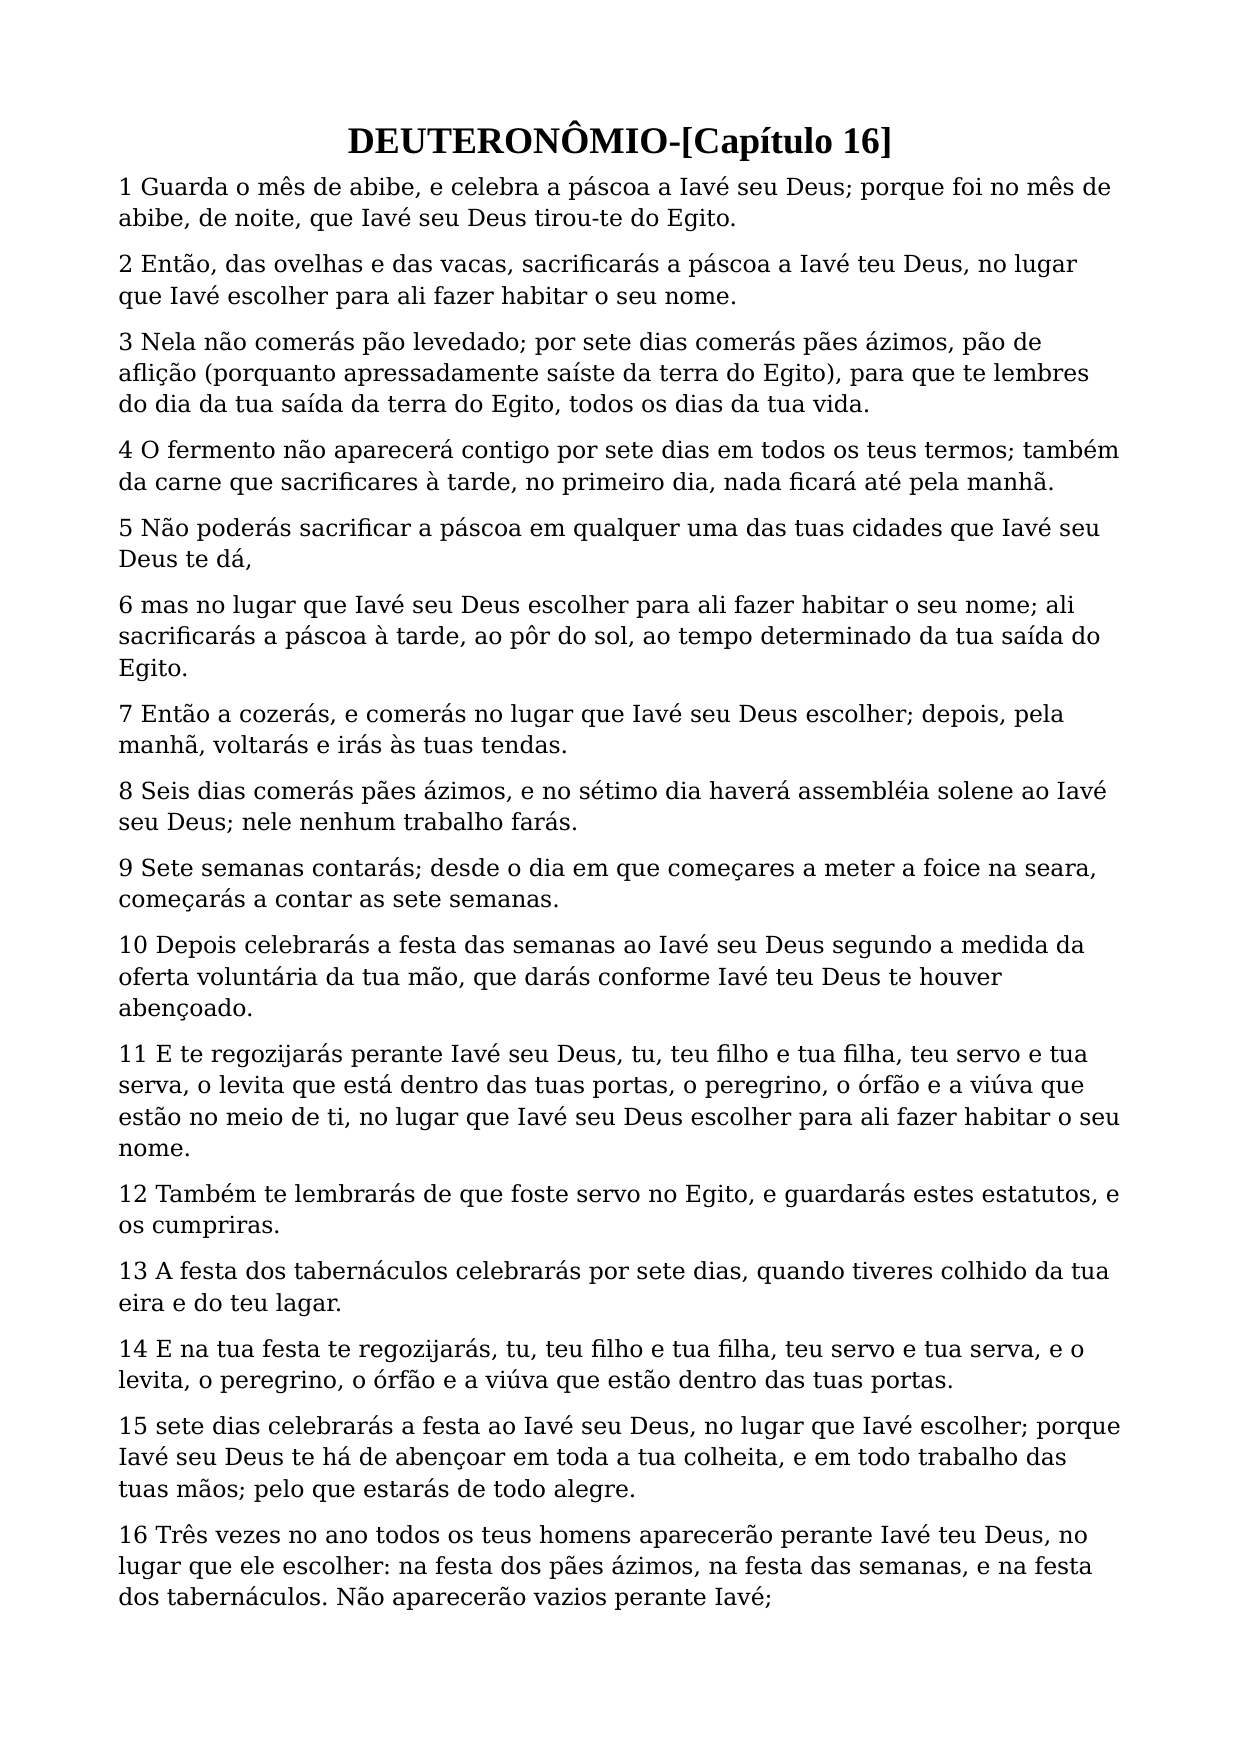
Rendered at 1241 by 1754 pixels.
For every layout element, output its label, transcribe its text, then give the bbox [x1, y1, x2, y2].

text 15 sete dias celebrarás a festa ao Iavé seu Deus, no lugar que Iavé escolher; porque Iavé seu Deus te há de abençoar em toda a tua colheita, e em todo trabalho das tuas mãos; pelo que estarás de todo alegre. [118, 1413, 1122, 1503]
text 5 Não poderás sacrificar a páscoa em qualquer uma das tuas cidades que Iavé seu Deus te dá, [118, 514, 1122, 573]
text 11 E te regozijarás perante Iavé seu Deus, tu, teu filho e tua filha, teu servo e tua serva, o levita que está dentro das tuas portas, o peregrino, o órfão e a viúva que estão no meio de ti, no lugar que Iavé seu Deus escolher para ali fazer habitar o seu nome. [118, 1041, 1122, 1162]
text 10 Depois celebrarás a festa das semanas ao Iavé seu Deus segundo a medida da oferta voluntária da tua mão, que darás conforme Iavé teu Deus te houver abençoado. [118, 932, 1122, 1022]
text 3 Nela não comerás pão levedado; por sete dias comerás pães ázimos, pão de aflição (porquanto apressadamente saíste da terra do Egito), para que te lembres do dia da tua saída da terra do Egito, todos os dias da tua vida. [118, 328, 1122, 418]
text 14 E na tua festa te regozijarás, tu, teu filho e tua filha, teu servo e tua serva, e o levita, o peregrino, o órfão e a viúva que estão dentro das tuas portas. [118, 1335, 1122, 1394]
text 2 Então, das ovelhas e das vacas, sacrificarás a páscoa a Iavé teu Deus, no lugar que Iavé escolher para ali fazer habitar o seu nome. [118, 251, 1122, 310]
text 6 mas no lugar que Iavé seu Deus escolher para ali fazer habitar o seu nome; ali sacrificarás a páscoa à tarde, ao pôr do sol, ao tempo determinado da tua saída do Egito. [118, 592, 1122, 682]
text 16 Três vezes no ano todos os teus homens aparecerão perante Iavé teu Deus, no lugar que ele escolher: na festa dos pães ázimos, na festa das semanas, e na festa dos tabernáculos. Não aparecerão vazios perante Iavé; [118, 1521, 1122, 1611]
text 8 Seis dias comerás pães ázimos, e no sétimo dia haverá assembléia solene ao Iavé seu Deus; nele nenhum trabalho farás. [118, 777, 1122, 836]
text 13 A festa dos tabernáculos celebrarás por sete dias, quando tiveres colhido da tua eira e do teu lagar. [118, 1258, 1122, 1317]
text 12 Também te lembrarás de que foste servo no Egito, e guardarás estes estatutos, e os cumpriras. [118, 1181, 1122, 1239]
text 1 Guarda o mês de abibe, e celebra a páscoa a Iavé seu Deus; porque foi no mês de abibe, de noite, que Iavé seu Deus tirou-te do Egito. [118, 174, 1122, 232]
text 7 Então a cozerás, e comerás no lugar que Iavé seu Deus escolher; depois, pela manhã, voltarás e irás às tuas tendas. [118, 700, 1122, 759]
subtitle DEUTERONÔMIO-[Capítulo 16] [118, 118, 1122, 161]
text 4 O fermento não aparecerá contigo por sete dias em todos os teus termos; também da carne que sacrificares à tarde, no primeiro dia, nada ficará até pela manhã. [118, 437, 1122, 496]
text 9 Sete semanas contarás; desde o dia em que começares a meter a foice na seara, começarás a contar as sete semanas. [118, 855, 1122, 913]
